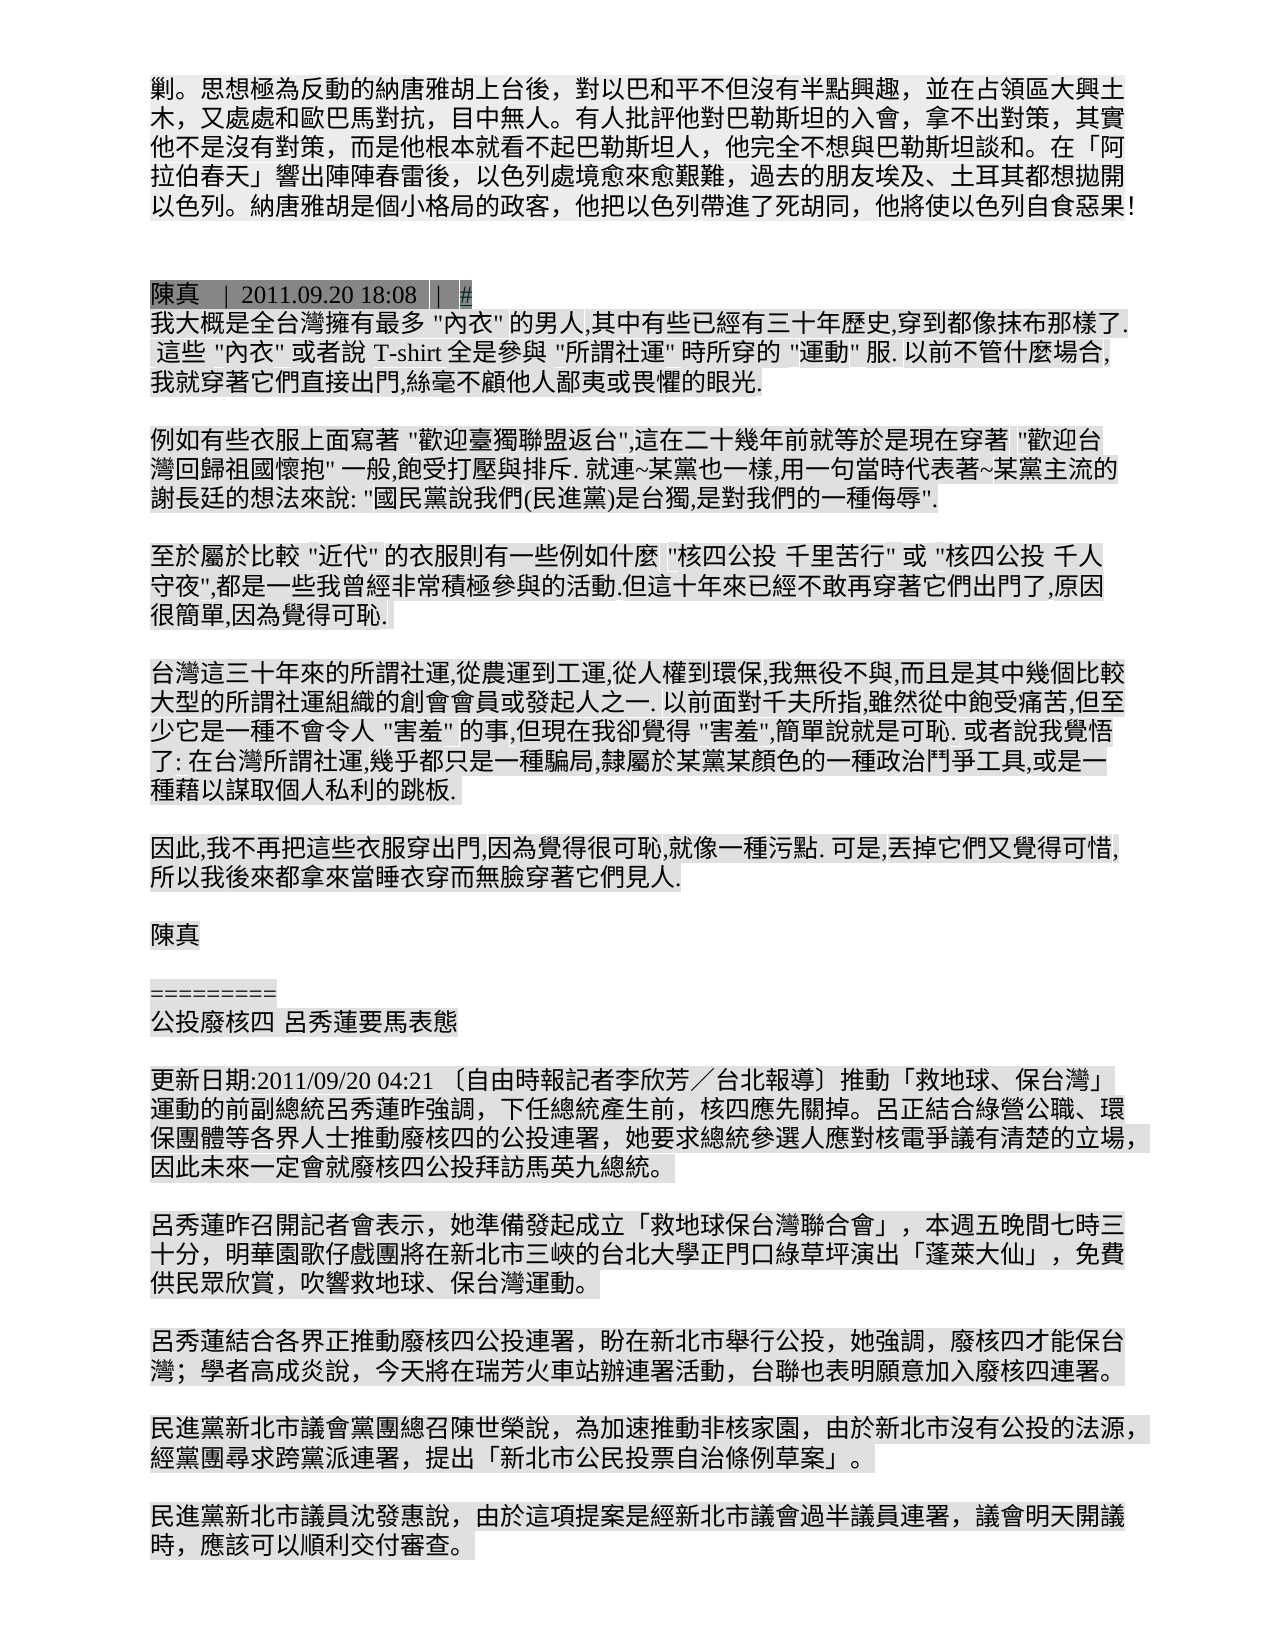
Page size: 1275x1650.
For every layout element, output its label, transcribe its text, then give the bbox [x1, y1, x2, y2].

text 我大概是全台灣擁有最多 "內衣" 的男人,其中有些已經有三十年歷史,穿到都像抹布那樣了. 這些 "內衣" 或者說 T-shirt全是參與 "所謂社運" 時所穿的 "運動" 服. 以前不管什麼場合,我就穿著它們直接出門,絲毫不顧他人鄙夷或畏懼的眼光. 例如有些衣服上面寫著 "歡迎臺獨聯盟返台",這在二十幾年前就等於是現在穿著 "歡迎台灣回歸祖國懷抱" 一般,飽受打壓與排斥. 就連~某黨也一樣,用一句當時代表著~某黨主流的謝長廷的想法來說: "國民黨說我們(民進黨)是台獨,是對我們的一種侮辱". 至於屬於比較 "近代" 的衣服則有一些例如什麼 "核四公投 千里苦行" 或 "核四公投 千人守夜",都是一些我曾經非常積極參與的活動.但這十年來已經不敢再穿著它們出門了,原因很簡單,因為覺得可恥. 台灣這三十年來的所謂社運,從農運到工運,從人權到環保,我無役不與,而且是其中幾個比較大型的所謂社運組織的創會會員或發起人之一. 以前面對千夫所指,雖然從中飽受痛苦,但至少它是一種不會令人 "害羞" 的事,但現在我卻覺得 "害羞",簡單說就是可恥. 或者說我覺悟了: 在台灣所謂社運,幾乎都只是一種騙局,隸屬於某黨某顏色的一種政治鬥爭工具,或是一種藉以謀取個人私利的跳板. 因此,我不再把這些衣服穿出門,因為覺得很可恥,就像一種污點. 可是,丟掉它們又覺得可惜,所以我後來都拿來當睡衣穿而無臉穿著它們見人. 陳真 ========= 公投廢核四 呂秀蓮要馬表態 更新日期:2011/09/20 04:21 〔自由時報記者李欣芳／台北報導〕推動「救地球、保台灣」運動的前副總統呂秀蓮昨強調，下任總統產生前，核四應先關掉。呂正結合綠營公職、環保團體等各界人士推動廢核四的公投連署，她要求總統參選人應對核電爭議有清楚的立場，因此未來一定會就廢核四公投拜訪馬英九總統。 呂秀蓮昨召開記者會表示，她準備發起成立「救地球保台灣聯合會」，本週五晚間七時三十分，明華園歌仔戲團將在新北市三峽的台北大學正門口綠草坪演出「蓬萊大仙」，免費供民眾欣賞，吹響救地球、保台灣運動。 呂秀蓮結合各界正推動廢核四公投連署，盼在新北市舉行公投，她強調，廢核四才能保台灣；學者高成炎說，今天將在瑞芳火車站辦連署活動，台聯也表明願意加入廢核四連署。 民進黨新北市議會黨團總召陳世榮說，為加速推動非核家園，由於新北市沒有公投的法源，經黨團尋求跨黨派連署，提出「新北市公民投票自治條例草案」。 民進黨新北市議員沈發惠說，由於這項提案是經新北市議會過半議員連署，議會明天開議時，應該可以順利交付審查。 [150, 309, 1125, 1560]
text 林博文專欄－巴勒斯坦入聯 邁大步 2011-09-21 中國時報 【林博文】 放大 飽受以色列欺壓的巴勒斯坦（見圖，美聯社）於一九八八年宣布建國。 這個星期紐約聯合國將上演一場影響中東情勢和國際政治極為深遠的外交舞台劇。希拉蕊所率領的美國代表團，以及前英相布萊爾和歐洲聯盟代表在大力遊說巴勒斯坦自治政府主席阿巴斯不要以國家名義向聯合國申請入會，但可能為時已晚。阿巴斯將在周五向聯大發表演說表明其意向和立場，外交人士相信巴勒斯坦申請入會已成定局。 飽受以色列欺壓的巴勒斯坦於一九八八年宣布建國，並得到絕大多數國際社會的承認，但它並非聯合國會員國，而只有觀察員資格。美國雖支持巴勒斯坦建國，歐巴馬去年在一次演說中亦公開表示希望巴勒斯坦成為一個國家，但美國卻反對巴勒斯坦此時此刻向聯合國申會為會員國。過去幾個月，美、以和歐洲代表積極勸說巴勒斯坦打消申會念頭，但收效不大。巴勒斯坦強調，從一九九一年馬德里和平會議、一九九三年奧斯陸和平協定到今天，中東和平不但毫無進展，巴勒斯坦人民和自治政府的處境卻越來越差，巴勒斯坦自治政府在約旦河西岸盡力維持安定和平的環境，結果卻換來以色列在西岸占領區大量移民，擴充地盤，目前已達到六十萬以色列人霸占西岸的地方。 阿巴斯說，巴勒斯坦將採取兩種方式向聯合國申會，一是向聯合國大會申請把目前的觀察員地位提升為具有國家地位的觀察員身分；二是向安理會申會成為正式會員國或是具國家地位的觀察員身分。華府已表示不管巴勒斯坦如何申會，美將在安理會動用否決權以阻止巴勒斯坦的企圖。安理會五個常任理事國，除美國外，中國和俄羅斯已公開表明支持巴勒斯坦，英法仍在觀望。因此，巴勒斯坦最有成功希望的是向聯大申會，聯大現有一九三個會員，絕大多數可望支持巴勒斯坦。巴勒斯坦成為國家觀察員地位後，可向聯大提出決議案，可加入聯合國所屬的所有機構（如科教文組織）、可向國際刑事法庭提出訟案。 美國和以色列全力反對巴勒斯坦以國家名義向聯合國申會的理由是，他們認為巴勒斯坦應等到以巴達成和平協議、以巴兩國相互承認為獨立主權國家後，巴勒斯坦再向聯合國申會。而以色列更擔心巴勒斯坦入會成功後，將向國際刑事法庭控告以色列占領一九六七年戰爭後所奪取的巴勒斯坦領土。美國和以色列亦一直強調，巴勒斯坦現在向聯合國申會（不論是聯大或安理會），不僅沒有實質意義和作用，對中東和平亦無助益。但絕大多數國家都不贊同美以的看法，土耳其總理厄多岡向阿拉伯聯盟外長會議宣稱：「承認巴勒斯坦國不是選項，而是義務。」這句話說出了許多國家的心聲。 最近有不少支持和同情以色列的美國政論家及公眾人物（包括猶太裔的《紐約時報》外交專欄作家傅立曼在內）都公開表示，以色列於一九四八年建國以來從未像今天這麼孤立、這樣沒有朋友。為什麼會這樣？最大原因是現在的以色列右翼總理納唐雅胡及其所領導的保守派政府，自大傲慢、目光如豆、心胸狹窄、自以為是。他們只想保持現狀，繼續占領西岸巴勒斯坦土地，完全不想亦不願與巴勒斯坦妥協，更遑論讓步。 過去已有不少以色列自由派作家和媒體人說出了良心話，他們痛批以色列已變成一個迷信武力、崇尚軍國主義的國家，和當初以色列的建國理想與目標大異其趣。他們亦指出，猶太人在歷史上，特別是在二戰時期慘遭屠戮和蹂躪，才會想到在巴勒斯坦建國，但在軍力強大之後，卻迷戀武力，欺負巴勒斯坦人。土耳其總理厄多岡最近指責以色列是個「被西方寵壞的孩子」，他所說的「西方」，主要是指美國。如沒有美國數十年來的大力軍經援助，以色列也許早已成為一個「歷史名詞」。當年以色列獨立建國後，美國國務卿馬歇爾反對承認以色列，他的理由之一是不要得罪石油很多的阿拉伯國家，但杜魯門總統基於人道主義而承認以色列。 美國每年仍援助以色列數十億美元（巴勒斯坦得五億），而美國的「以色列遊說團」勢力強大無比，歷屆總統都不敢得罪這個遊說團，眾議院已準備在巴勒斯坦申會後，斷絕美援。芝加哥大學教授米雪摩和哈佛教授華特四年前合作出版的《以色列遊說團》一書，深入剖析美國猶太團體對美國政治的驚人影響力，極受重視，但也引發大批親以政論家的圍剿。思想極為反動的納唐雅胡上台後，對以巴和平不但沒有半點興趣，並在占領區大興土木，又處處和歐巴馬對抗，目中無人。有人批評他對巴勒斯坦的入會，拿不出對策，其實他不是沒有對策，而是他根本就看不起巴勒斯坦人，他完全不想與巴勒斯坦談和。在「阿拉伯春天」響出陣陣春雷後，以色列處境愈來愈艱難，過去的朋友埃及、土耳其都想拋開以色列。納唐雅胡是個小格局的政客，他把以色列帶進了死胡同，他將使以色列自食惡果！ [150, 75, 1125, 255]
text 陳真 | 2011.09.20 18:08 | # [150, 280, 1125, 309]
